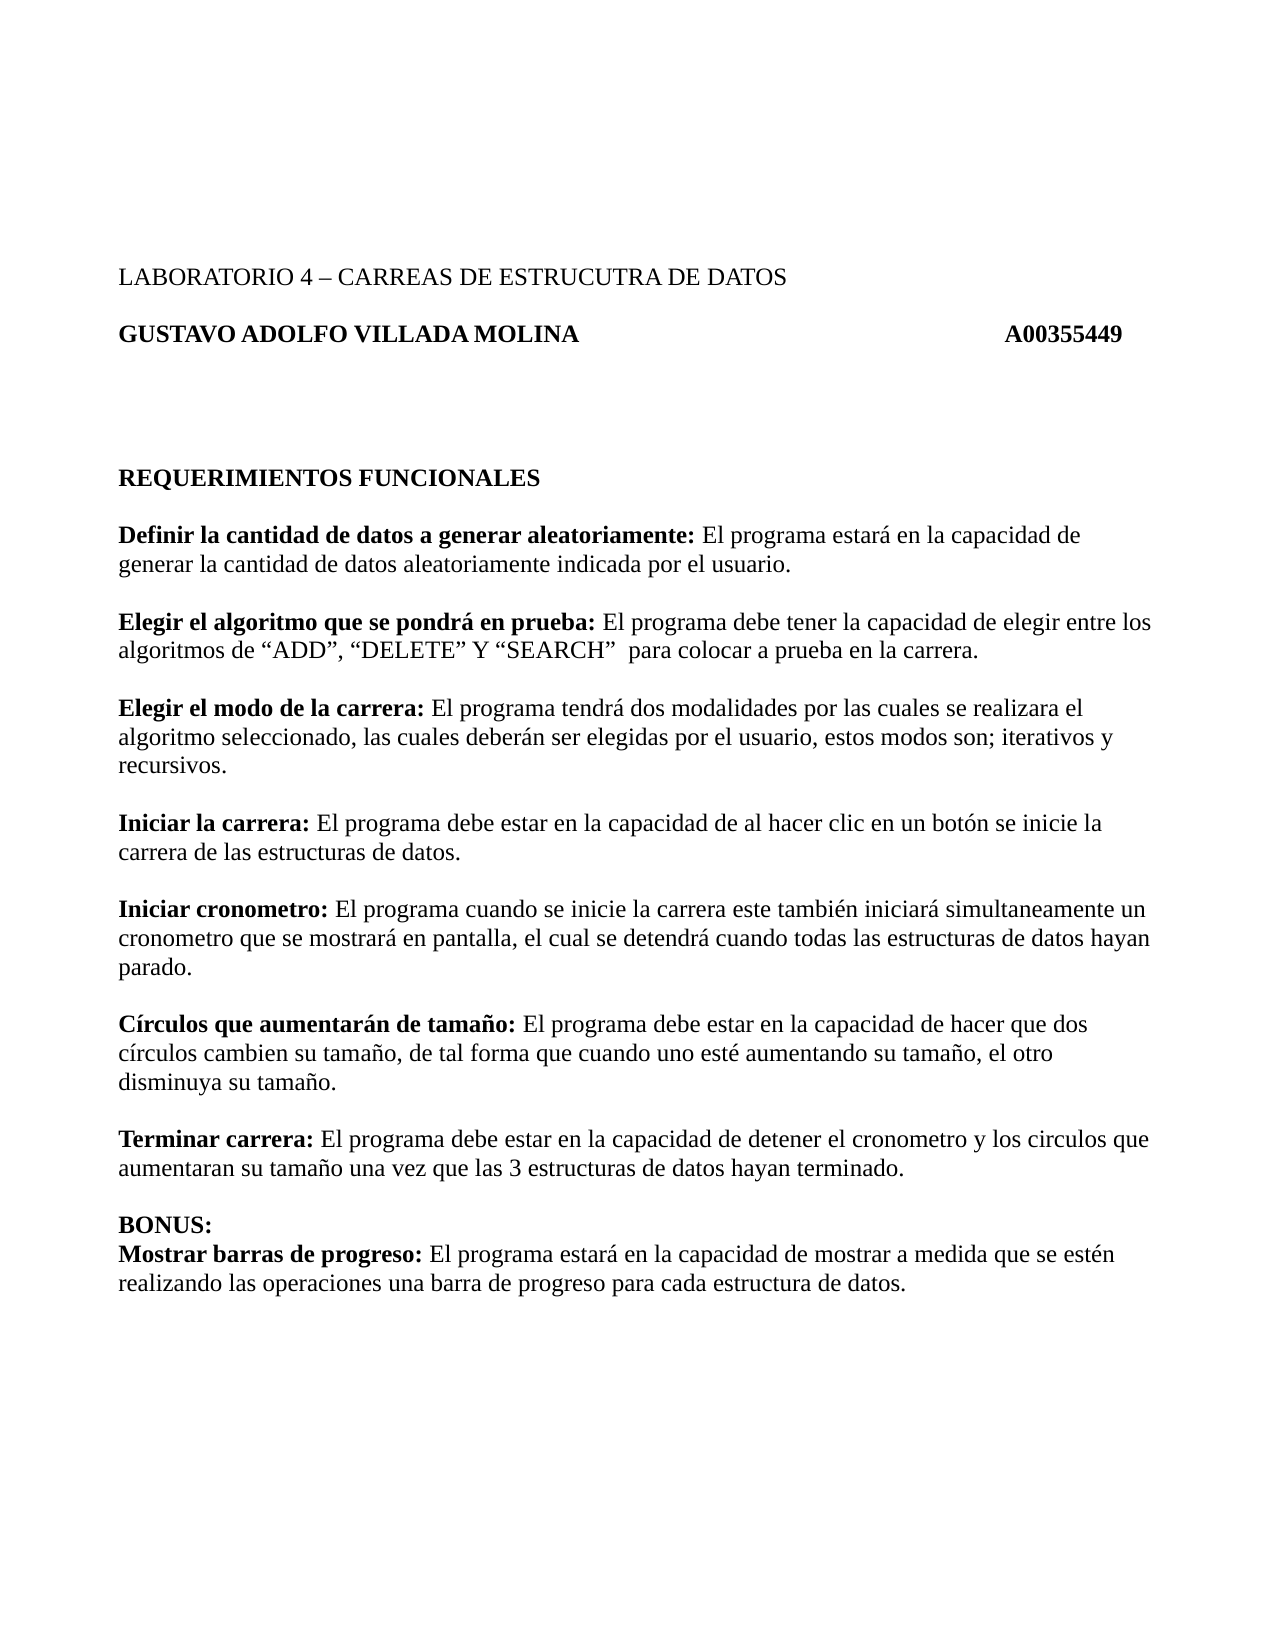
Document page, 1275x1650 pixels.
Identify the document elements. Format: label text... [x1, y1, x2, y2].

text Mostrar barras de progreso: El programa estará en la capacidad de mostrar a medida que se estén realizando las operaciones una barra de progreso para cada estructura de datos. [118, 1239, 1157, 1297]
text Definir la cantidad de datos a generar aleatoriamente: El programa estará en la capacidad de generar la cantidad de datos aleatoriamente indicada por el usuario. [118, 521, 1157, 578]
text Iniciar cronometro: El programa cuando se inicie la carrera este también iniciará simultaneamente un cronometro que se mostrará en pantalla, el cual se detendrá cuando todas las estructuras de datos hayan parado. [118, 894, 1157, 981]
text Iniciar la carrera: El programa debe estar en la capacidad de al hacer clic en un botón se inicie la carrera de las estructuras de datos. [118, 808, 1157, 866]
text REQUERIMIENTOS FUNCIONALES [118, 463, 1157, 492]
text Elegir el algoritmo que se pondrá en prueba: El programa debe tener la capacidad de elegir entre los algoritmos de “ADD”, “DELETE” Y “SEARCH” para colocar a prueba en la carrera. [118, 607, 1157, 664]
text Círculos que aumentarán de tamaño: El programa debe estar en la capacidad de hacer que dos círculos cambien su tamaño, de tal forma que cuando uno esté aumentando su tamaño, el otro disminuya su tamaño. [118, 1009, 1157, 1096]
text Terminar carrera: El programa debe estar en la capacidad de detener el cronometro y los circulos que aumentaran su tamaño una vez que las 3 estructuras de datos hayan terminado. [118, 1124, 1157, 1182]
text Elegir el modo de la carrera: El programa tendrá dos modalidades por las cuales se realizara el algoritmo seleccionado, las cuales deberán ser elegidas por el usuario, estos modos son; iterativos y recursivos. [118, 693, 1157, 779]
text GUSTAVO ADOLFO VILLADA MOLINA A00355449 [118, 319, 1157, 348]
text BONUS: [118, 1211, 1157, 1239]
text LABORATORIO 4 – CARREAS DE ESTRUCUTRA DE DATOS [118, 262, 1157, 291]
